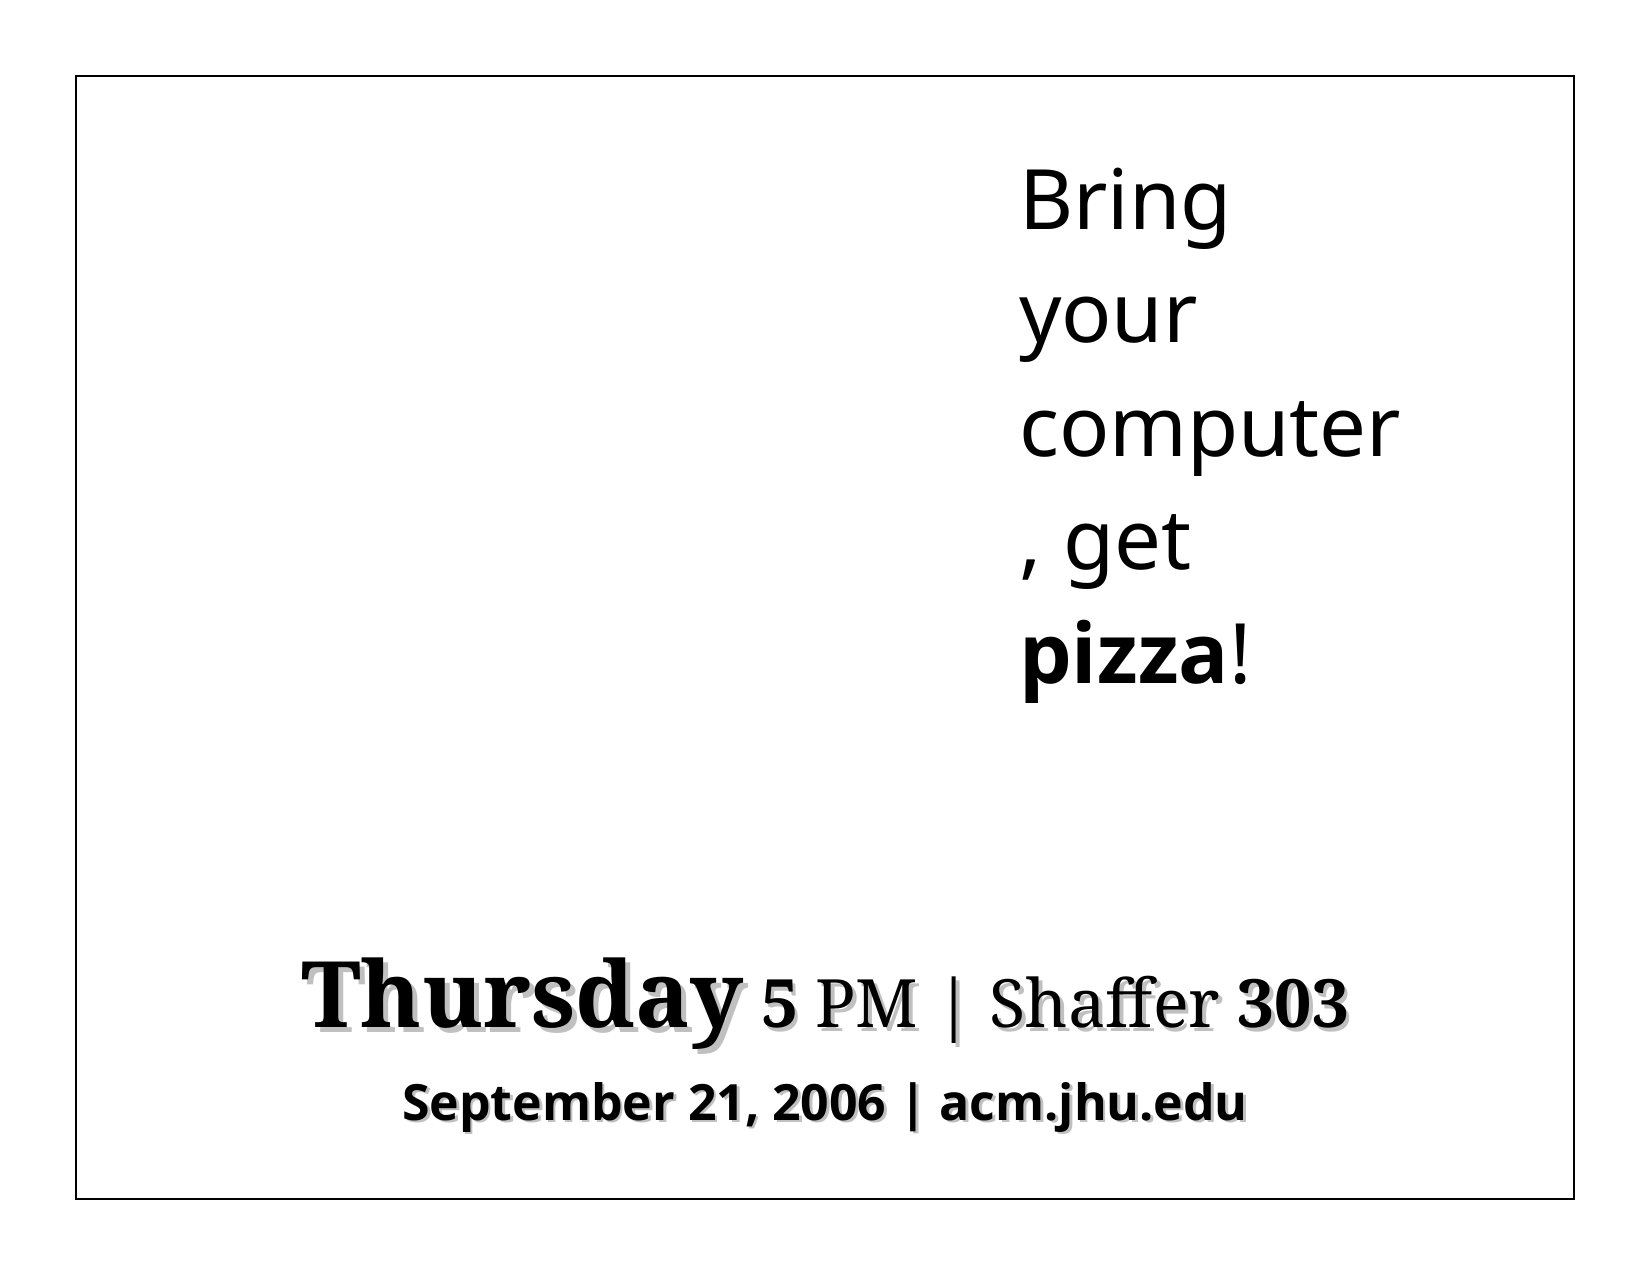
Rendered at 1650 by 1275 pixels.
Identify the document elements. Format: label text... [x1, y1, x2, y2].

text Bring your computer, get pizza! [1019, 140, 1405, 708]
